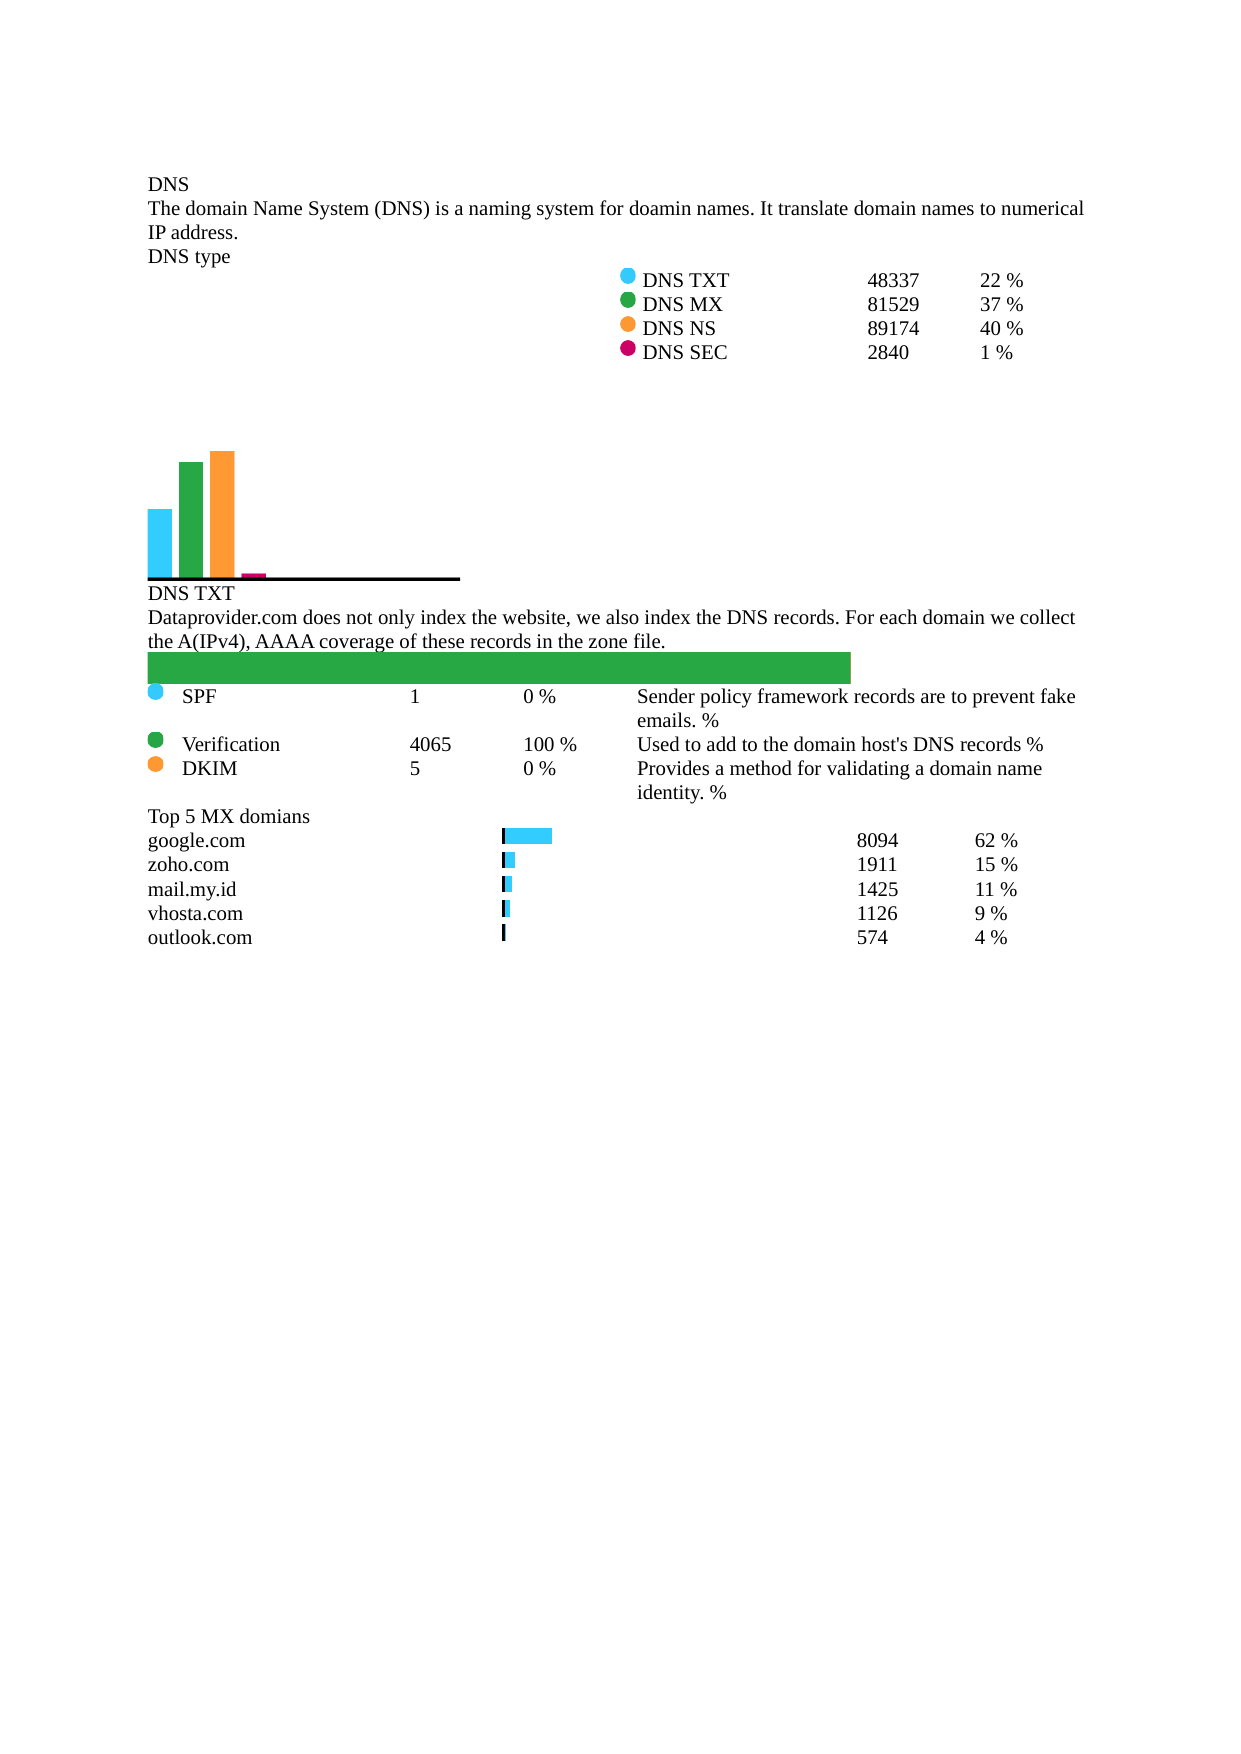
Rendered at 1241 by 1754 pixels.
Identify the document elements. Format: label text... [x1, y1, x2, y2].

picture [502, 924, 581, 941]
picture [502, 876, 581, 892]
table_cell [620, 316, 642, 340]
text DNS type [148, 244, 1092, 268]
text DNS TXT [148, 581, 1092, 604]
picture [620, 316, 636, 332]
table_cell [620, 340, 642, 364]
table_cell 1 % [980, 340, 1092, 364]
table_cell [502, 876, 857, 901]
table_cell Used to add to the domain host's DNS records % [637, 732, 1092, 756]
table_cell 9 % [975, 901, 1092, 924]
table_cell Verification [182, 732, 409, 756]
table_cell [502, 853, 857, 876]
table_header [502, 828, 857, 852]
table_cell 40 % [980, 316, 1092, 340]
table_header 1 [410, 684, 523, 732]
table_cell [502, 925, 857, 949]
table_cell Provides a method for validating a domain name identity. % [637, 756, 1092, 804]
picture [502, 852, 581, 868]
table_cell 4 % [975, 925, 1092, 949]
table_cell DKIM [182, 756, 409, 804]
table_cell 89174 [867, 316, 980, 340]
table_cell [502, 901, 857, 924]
picture [502, 900, 581, 917]
table_header 8094 [857, 828, 974, 852]
table_header DNS TXT [643, 268, 867, 292]
table_cell 100 % [523, 732, 637, 756]
table_cell 4065 [410, 732, 523, 756]
table_cell 37 % [980, 292, 1092, 316]
table_cell outlook.com [148, 925, 502, 949]
picture [620, 340, 636, 356]
picture [147, 268, 461, 581]
picture [147, 756, 164, 772]
table_header 22 % [980, 268, 1092, 292]
table_header SPF [182, 684, 409, 732]
table_cell [148, 756, 182, 804]
table_cell 11 % [975, 876, 1092, 901]
table_cell 15 % [975, 853, 1092, 876]
picture [502, 828, 581, 844]
table_cell 5 [410, 756, 523, 804]
table_cell 1126 [857, 901, 974, 924]
picture [620, 292, 636, 308]
table_cell mail.my.id [148, 876, 502, 901]
table_header 48337 [867, 268, 980, 292]
table_header 62 % [975, 828, 1092, 852]
table_cell [620, 292, 642, 316]
table_cell [148, 732, 182, 756]
table_header [620, 268, 642, 292]
picture [620, 268, 636, 284]
table_cell DNS MX [643, 292, 867, 316]
table_cell DNS SEC [643, 340, 867, 364]
table_cell DNS NS [643, 316, 867, 340]
picture [147, 652, 851, 700]
table_cell 1425 [857, 876, 974, 901]
table_header google.com [148, 828, 502, 852]
picture [147, 732, 164, 748]
table_cell 1911 [857, 853, 974, 876]
table_cell 0 % [523, 756, 637, 804]
table_header Sender policy framework records are to prevent fake emails. % [637, 684, 1092, 732]
table_cell 574 [857, 925, 974, 949]
table_cell zoho.com [148, 853, 502, 876]
table_header [148, 684, 182, 732]
table_cell 2840 [867, 340, 980, 364]
table_cell vhosta.com [148, 901, 502, 924]
table_header 0 % [523, 684, 637, 732]
text Dataprovider.com does not only index the website, we also index the DNS records. For each domain we collect the A(IPv4), AAAA coverage of these records in the zone file. [148, 604, 1092, 653]
text DNS [148, 172, 1092, 196]
table_cell 81529 [867, 292, 980, 316]
text Top 5 MX domians [148, 804, 1092, 828]
text The domain Name System (DNS) is a naming system for doamin names. It translate domain names to numerical IP address. [148, 196, 1092, 244]
